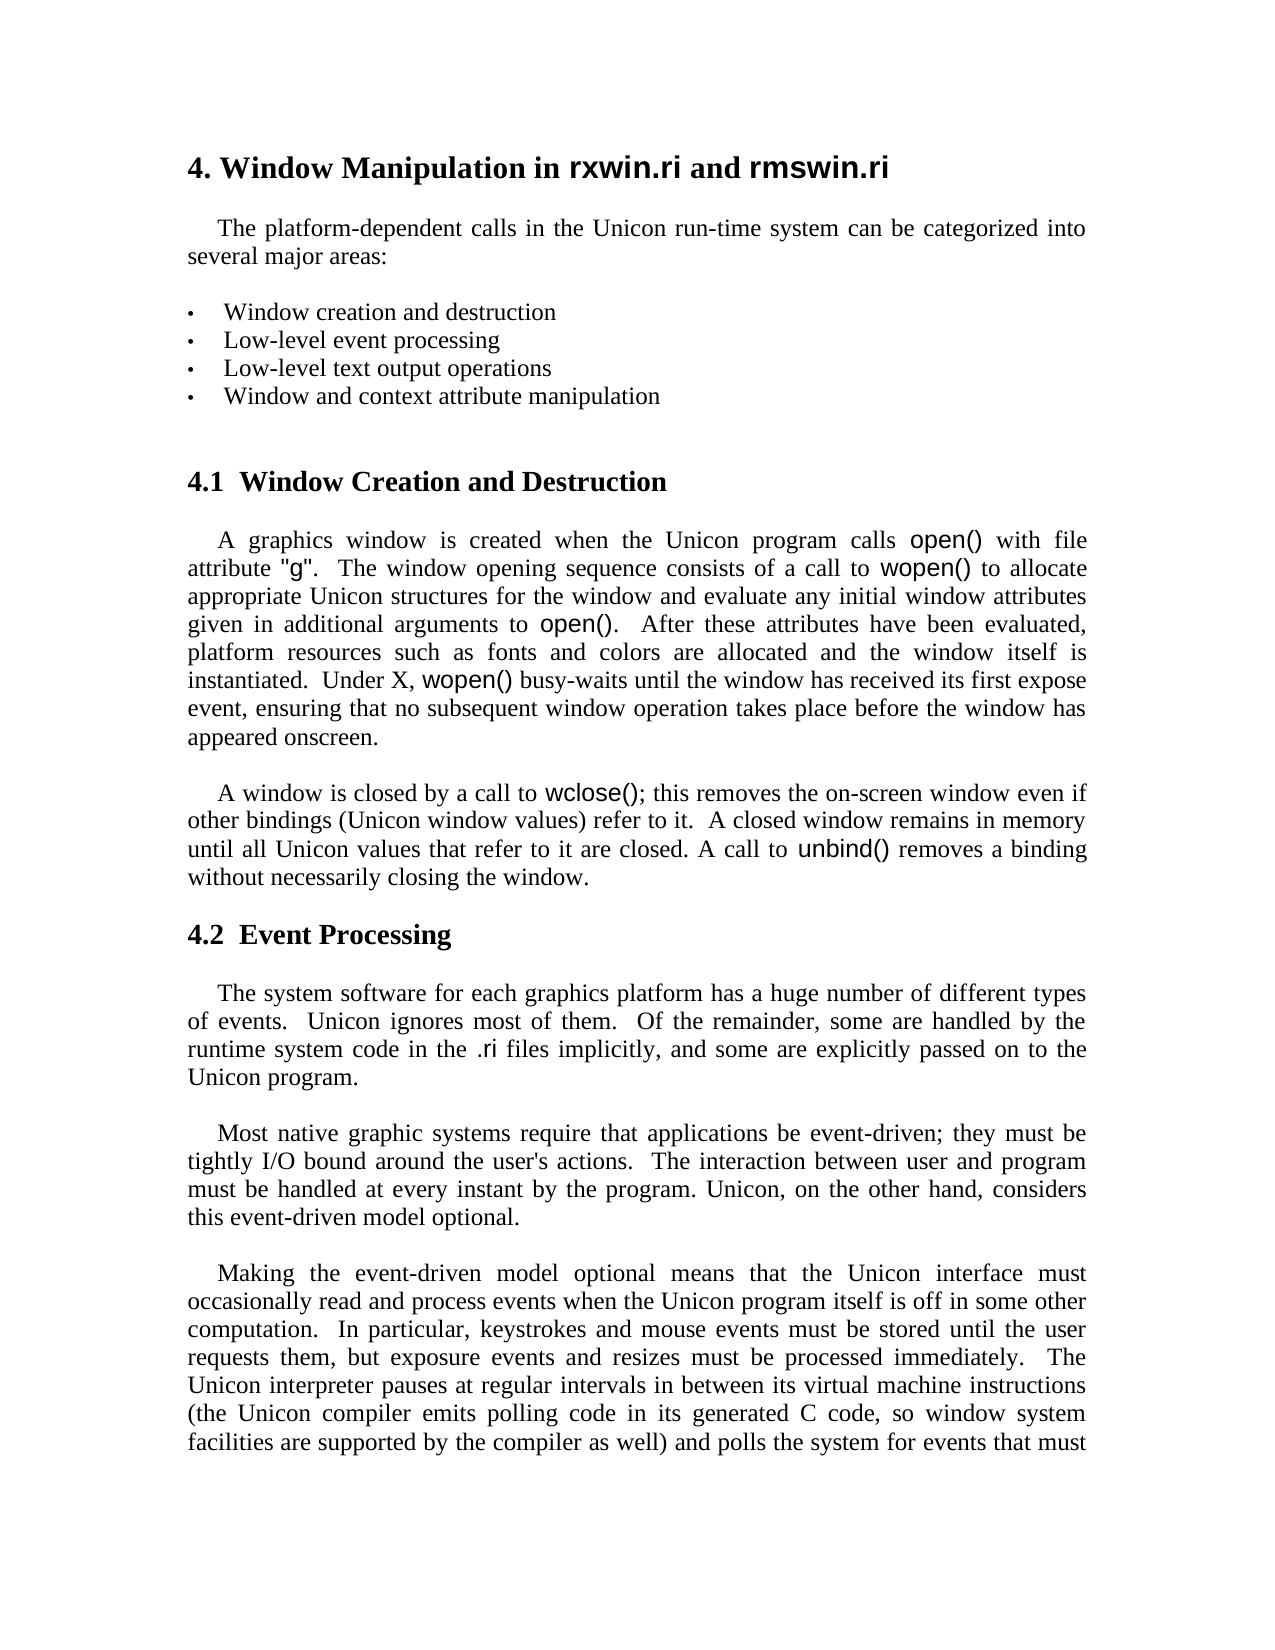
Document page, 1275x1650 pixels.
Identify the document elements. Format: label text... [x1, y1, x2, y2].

subtitle 4.1 Window Creation and Destruction [187, 466, 1087, 498]
text Making the event-driven model optional means that the Unicon interface must occasionally read and process events when the Unicon program itself is off in some other computation. In particular, keystrokes and mouse events must be stored until the user requests them, but exposure events and resizes must be processed immediately. The Unicon interpreter pauses at regular intervals in between its virtual machine instructions (the Unicon compiler emits polling code in its generated C code, so window system facilities are supported by the compiler as well) and polls the system for events that must [187, 1259, 1087, 1455]
list Low-level text output operations [187, 354, 1087, 382]
list Low-level event processing [187, 326, 1087, 354]
text The platform-dependent calls in the Unicon run-time system can be categorized into several major areas: [187, 213, 1087, 269]
text A graphics window is created when the Unicon program calls open() with file attribute "g". The window opening sequence consists of a call to wopen() to allocate appropriate Unicon structures for the window and evaluate any initial window attributes given in additional arguments to open(). After these attributes have been evaluated, platform resources such as fonts and colors are allocated and the window itself is instantiated. Under X, wopen() busy-waits until the window has received its first expose event, ensuring that no subsequent window operation takes place before the window has appeared onscreen. [187, 526, 1087, 750]
subtitle 4. Window Manipulation in rxwin.ri and rmswin.ri [187, 150, 1087, 186]
text Most native graphic systems require that applications be event-driven; they must be tightly I/O bound around the user's actions. The interaction between user and program must be handled at every instant by the program. Unicon, on the other hand, considers this event-driven model optional. [187, 1119, 1087, 1231]
list Window creation and destruction [187, 298, 1087, 326]
text A window is closed by a call to wclose(); this removes the on-screen window even if other bindings (Unicon window values) refer to it. A closed window remains in memory until all Unicon values that refer to it are closed. A call to unbind() removes a binding without necessarily closing the window. [187, 778, 1087, 891]
text 4.2 Event Processing [187, 918, 1087, 951]
list Window and context attribute manipulation [187, 382, 1087, 410]
text The system software for each graphics platform has a huge number of different types of events. Unicon ignores most of them. Of the remainder, some are handled by the runtime system code in the .ri files implicitly, and some are explicitly passed on to the Unicon program. [187, 979, 1087, 1091]
